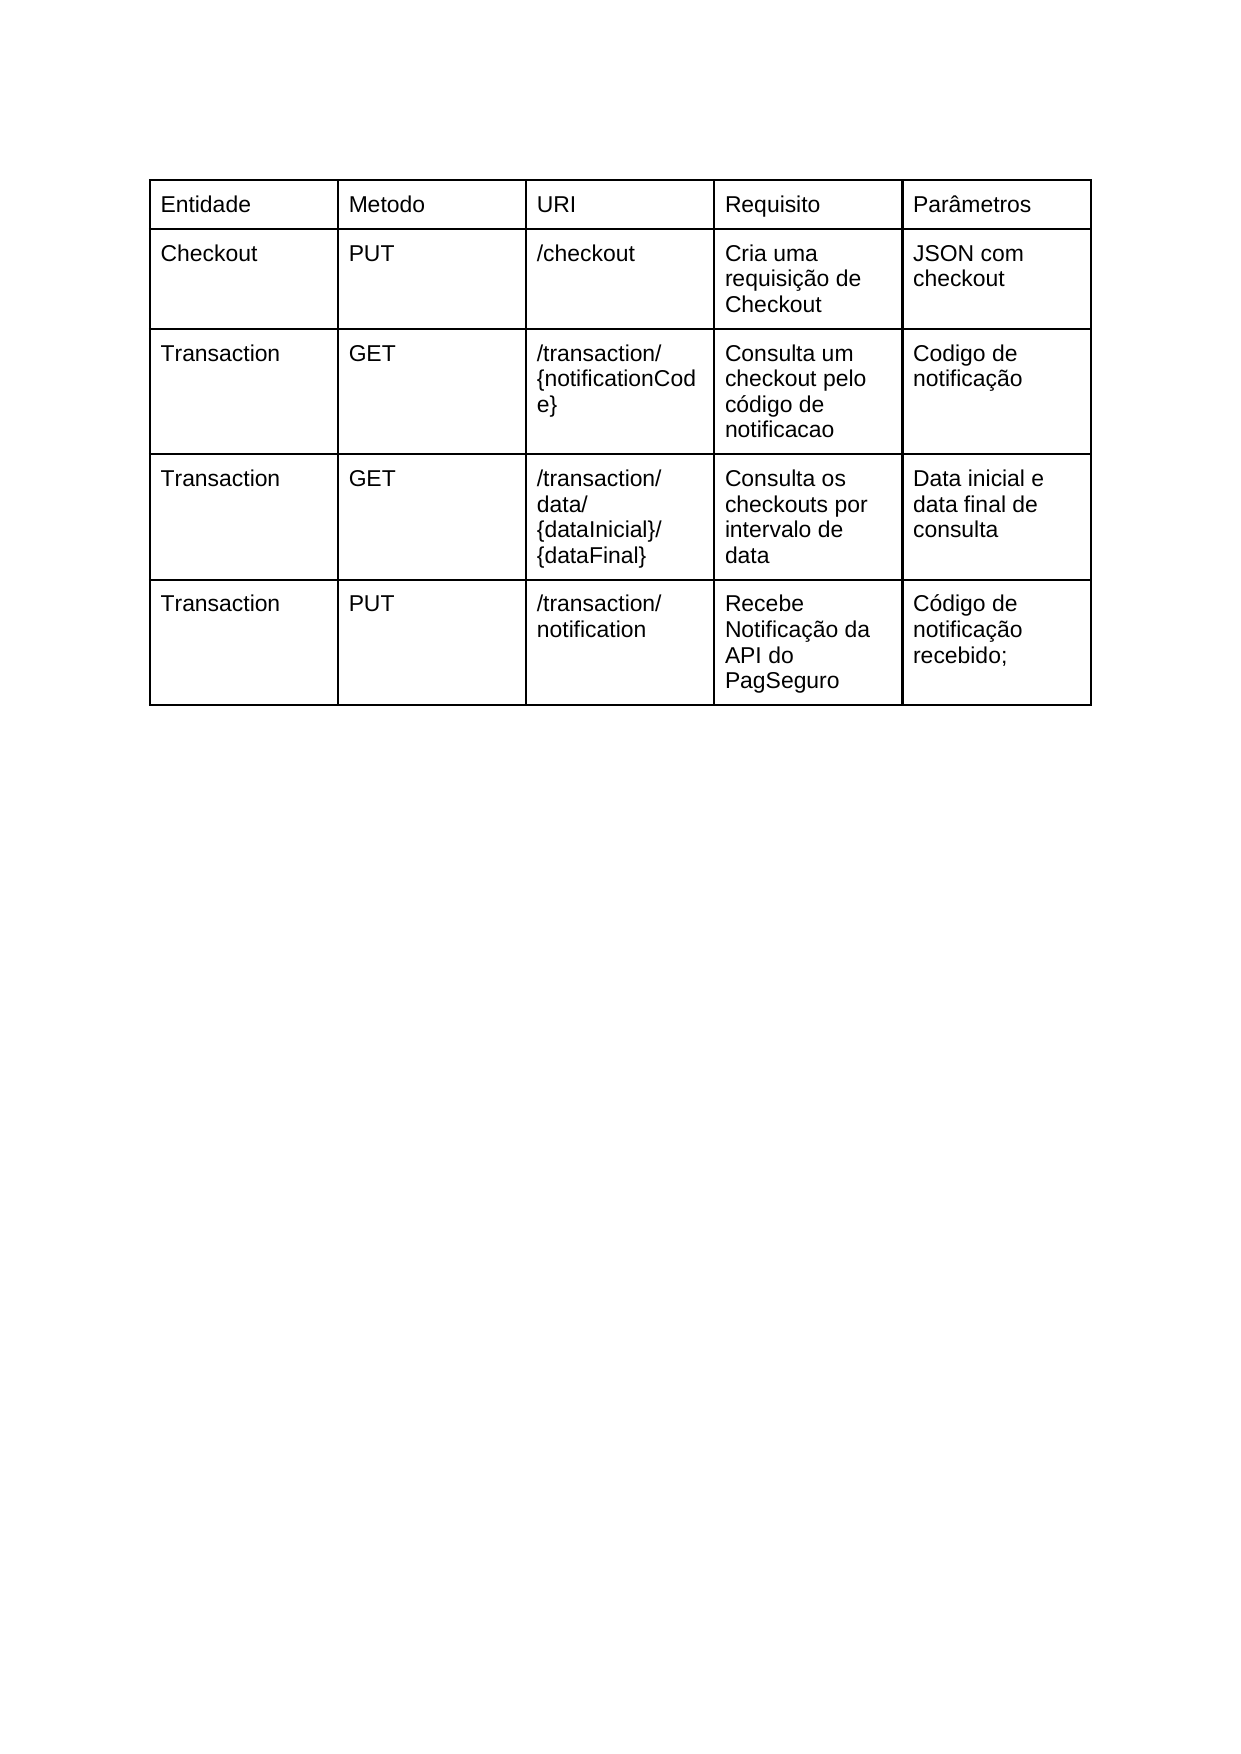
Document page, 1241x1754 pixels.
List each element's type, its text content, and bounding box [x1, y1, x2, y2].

table_cell JSON com checkout [904, 230, 1090, 328]
table_cell Código de notificação recebido; [904, 581, 1090, 704]
table_cell Data inicial e data final de consulta [904, 455, 1090, 578]
table_cell Recebe Notificação da API do PagSeguro [715, 581, 901, 704]
table_header URI [527, 181, 713, 228]
table_header Entidade [151, 181, 337, 228]
table_cell Transaction [151, 581, 337, 704]
table_cell GET [339, 330, 525, 453]
table_cell Cria uma requisição de Checkout [715, 230, 901, 328]
table_cell PUT [339, 581, 525, 704]
table_header Parâmetros [904, 181, 1090, 228]
table_cell Transaction [151, 455, 337, 578]
table_cell /checkout [527, 230, 713, 328]
table_cell /transaction/{notificationCode} [527, 330, 713, 453]
table_header Requisito [715, 181, 901, 228]
table_cell /transaction/notification [527, 581, 713, 704]
table_cell Consulta os checkouts por intervalo de data [715, 455, 901, 578]
table_cell PUT [339, 230, 525, 328]
table_cell Codigo de notificação [904, 330, 1090, 453]
table_header Metodo [339, 181, 525, 228]
table_cell Transaction [151, 330, 337, 453]
table_cell Consulta um checkout pelo código de notificacao [715, 330, 901, 453]
table_cell GET [339, 455, 525, 578]
table_cell Checkout [151, 230, 337, 328]
table_cell /transaction/data/{dataInicial}/{dataFinal} [527, 455, 713, 578]
